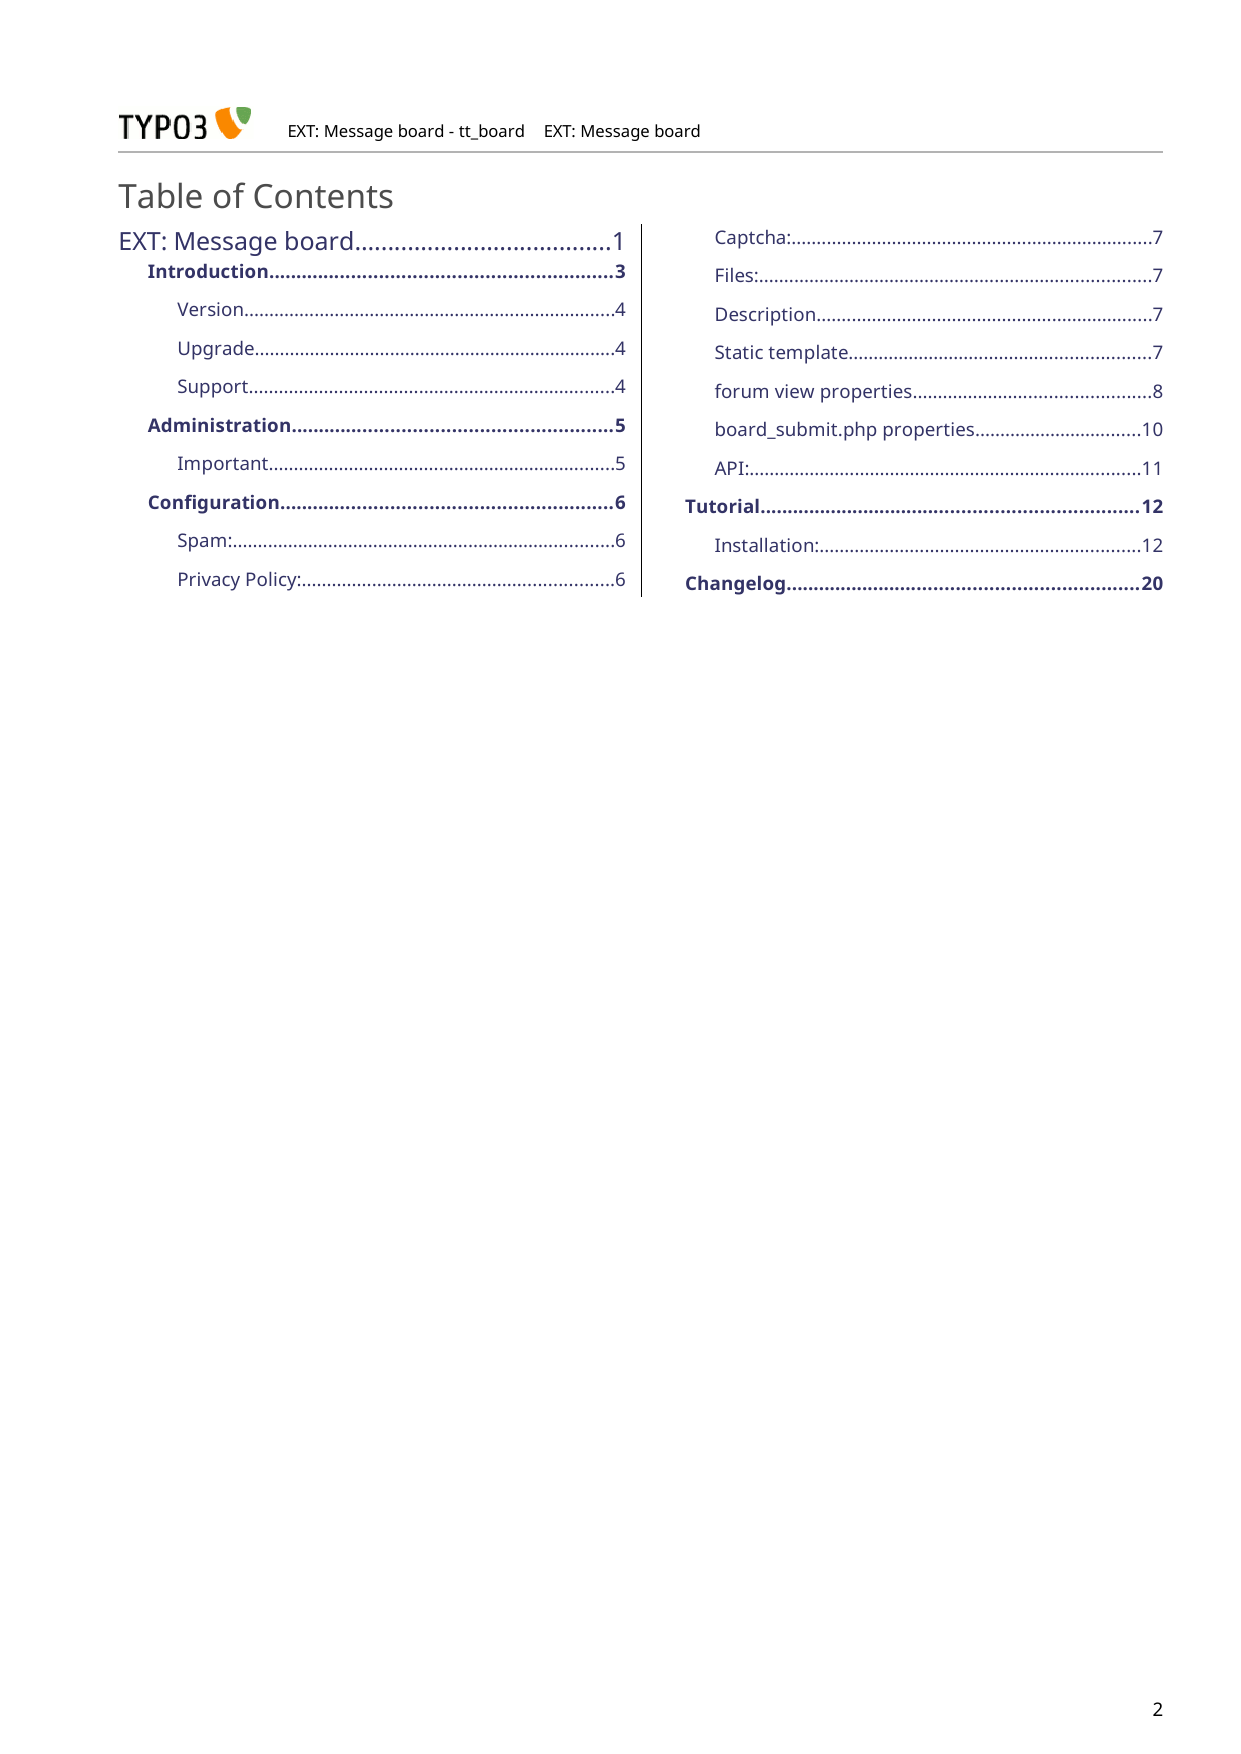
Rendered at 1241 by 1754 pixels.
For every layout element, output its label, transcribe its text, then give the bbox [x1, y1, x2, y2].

text Introduction 3 [148, 258, 626, 284]
text Upgrade 4 [177, 335, 626, 361]
text Changelog 20 [685, 570, 1163, 596]
text Privacy Policy: 6 [177, 565, 626, 591]
text Configuration 6 [148, 488, 626, 514]
text Important 5 [177, 450, 626, 476]
text Static template 7 [714, 339, 1163, 365]
text Spam: 6 [177, 527, 626, 553]
text Files: 7 [714, 262, 1163, 288]
text Tutorial 12 [685, 493, 1163, 519]
text EXT: Message board 1 [118, 224, 626, 258]
text board_submit.php properties 10 [714, 416, 1163, 442]
text Version 4 [177, 296, 626, 322]
text forum view properties 8 [714, 378, 1163, 404]
text Captcha: 7 [714, 224, 1163, 250]
text Administration 5 [148, 412, 626, 438]
text API: 11 [714, 454, 1163, 481]
text Description 7 [714, 301, 1163, 327]
subtitle Table of Contents [118, 172, 1163, 218]
text Support 4 [177, 373, 626, 399]
picture [118, 106, 254, 139]
text Installation: 12 [714, 531, 1163, 557]
